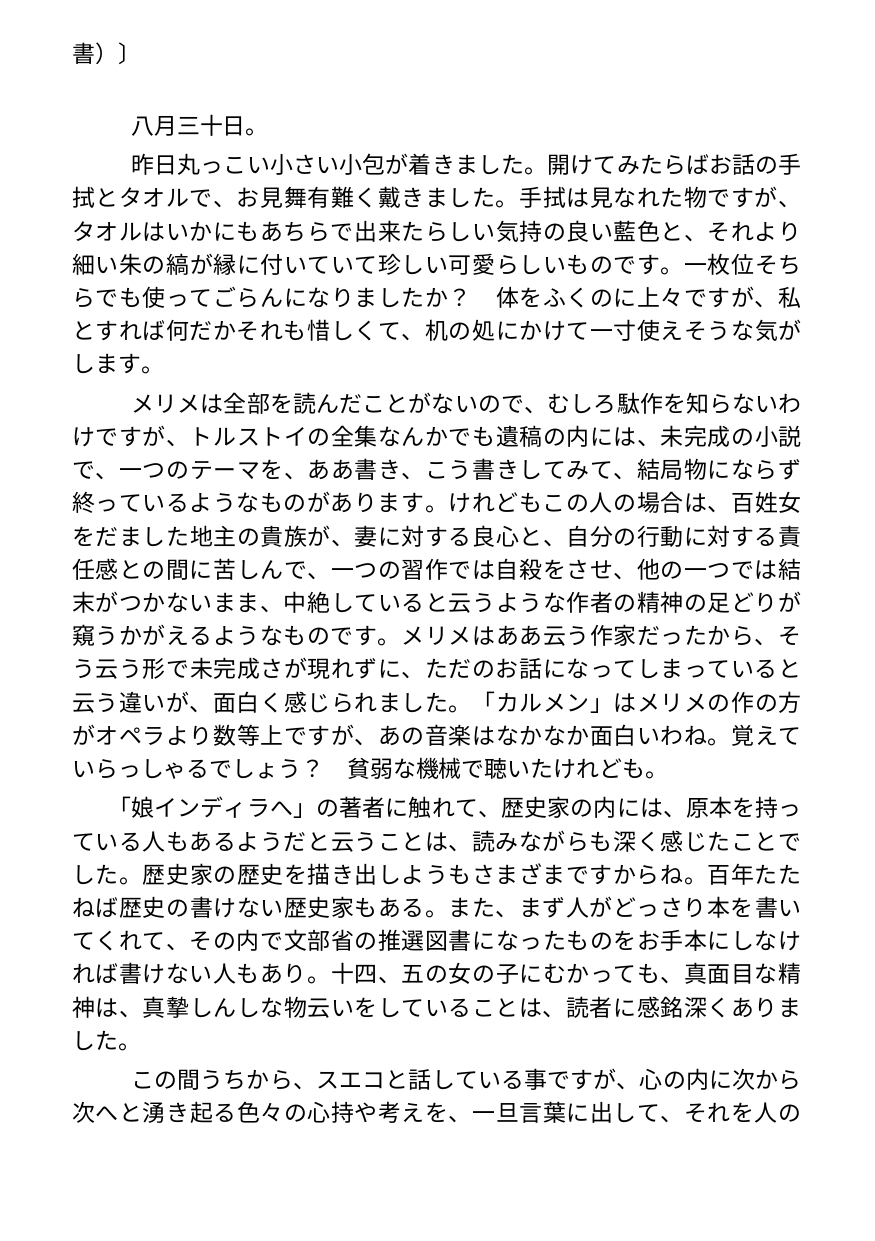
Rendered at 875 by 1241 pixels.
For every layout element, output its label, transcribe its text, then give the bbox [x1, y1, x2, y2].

text 書）〕 [72, 36, 802, 69]
text 「娘インディラへ」の著者に触れて、歴史家の内には、原本を持っている人もあるようだと云うことは、読みながらも深く感じたことでした。歴史家の歴史を描き出しようもさまざまですからね。百年たたねば歴史の書けない歴史家もある。また、まず人がどっさり本を書いてくれて、その内で文部省の推選図書になったものをお手本にしなければ書けない人もあり。十四、五の女の子にむかっても、真面目な精神は、真摯しんしな物云いをしていることは、読者に感銘深くありました。 [72, 790, 802, 1056]
text 八月三十日。 [72, 108, 802, 141]
text この間うちから、スエコと話している事ですが、心の内に次から次へと湧き起る色々の心持や考えを、一旦言葉に出して、それを人の [72, 1062, 802, 1128]
text メリメは全部を読んだことがないので、むしろ駄作を知らないわけですが、トルストイの全集なんかでも遺稿の内には、未完成の小説で、一つのテーマを、ああ書き、こう書きしてみて、結局物にならず終っているようなものがあります。けれどもこの人の場合は、百姓女をだました地主の貴族が、妻に対する良心と、自分の行動に対する責任感との間に苦しんで、一つの習作では自殺をさせ、他の一つでは結末がつかないまま、中絶していると云うような作者の精神の足どりが窺うかがえるようなものです。メリメはああ云う作家だったから、そう云う形で未完成さが現れずに、ただのお話になってしまっていると云う違いが、面白く感じられました。「カルメン」はメリメの作の方がオペラより数等上ですが、あの音楽はなかなか面白いわね。覚えていらっしゃるでしょう？ 貧弱な機械で聴いたけれども。 [72, 386, 802, 784]
text 昨日丸っこい小さい小包が着きました。開けてみたらばお話の手拭とタオルで、お見舞有難く戴きました。手拭は見なれた物ですが、タオルはいかにもあちらで出来たらしい気持の良い藍色と、それより細い朱の縞が縁に付いていて珍しい可愛らしいものです。一枚位そちらでも使ってごらんになりましたか？ 体をふくのに上々ですが、私とすれば何だかそれも惜しくて、机の処にかけて一寸使えそうな気がします。 [72, 147, 802, 379]
